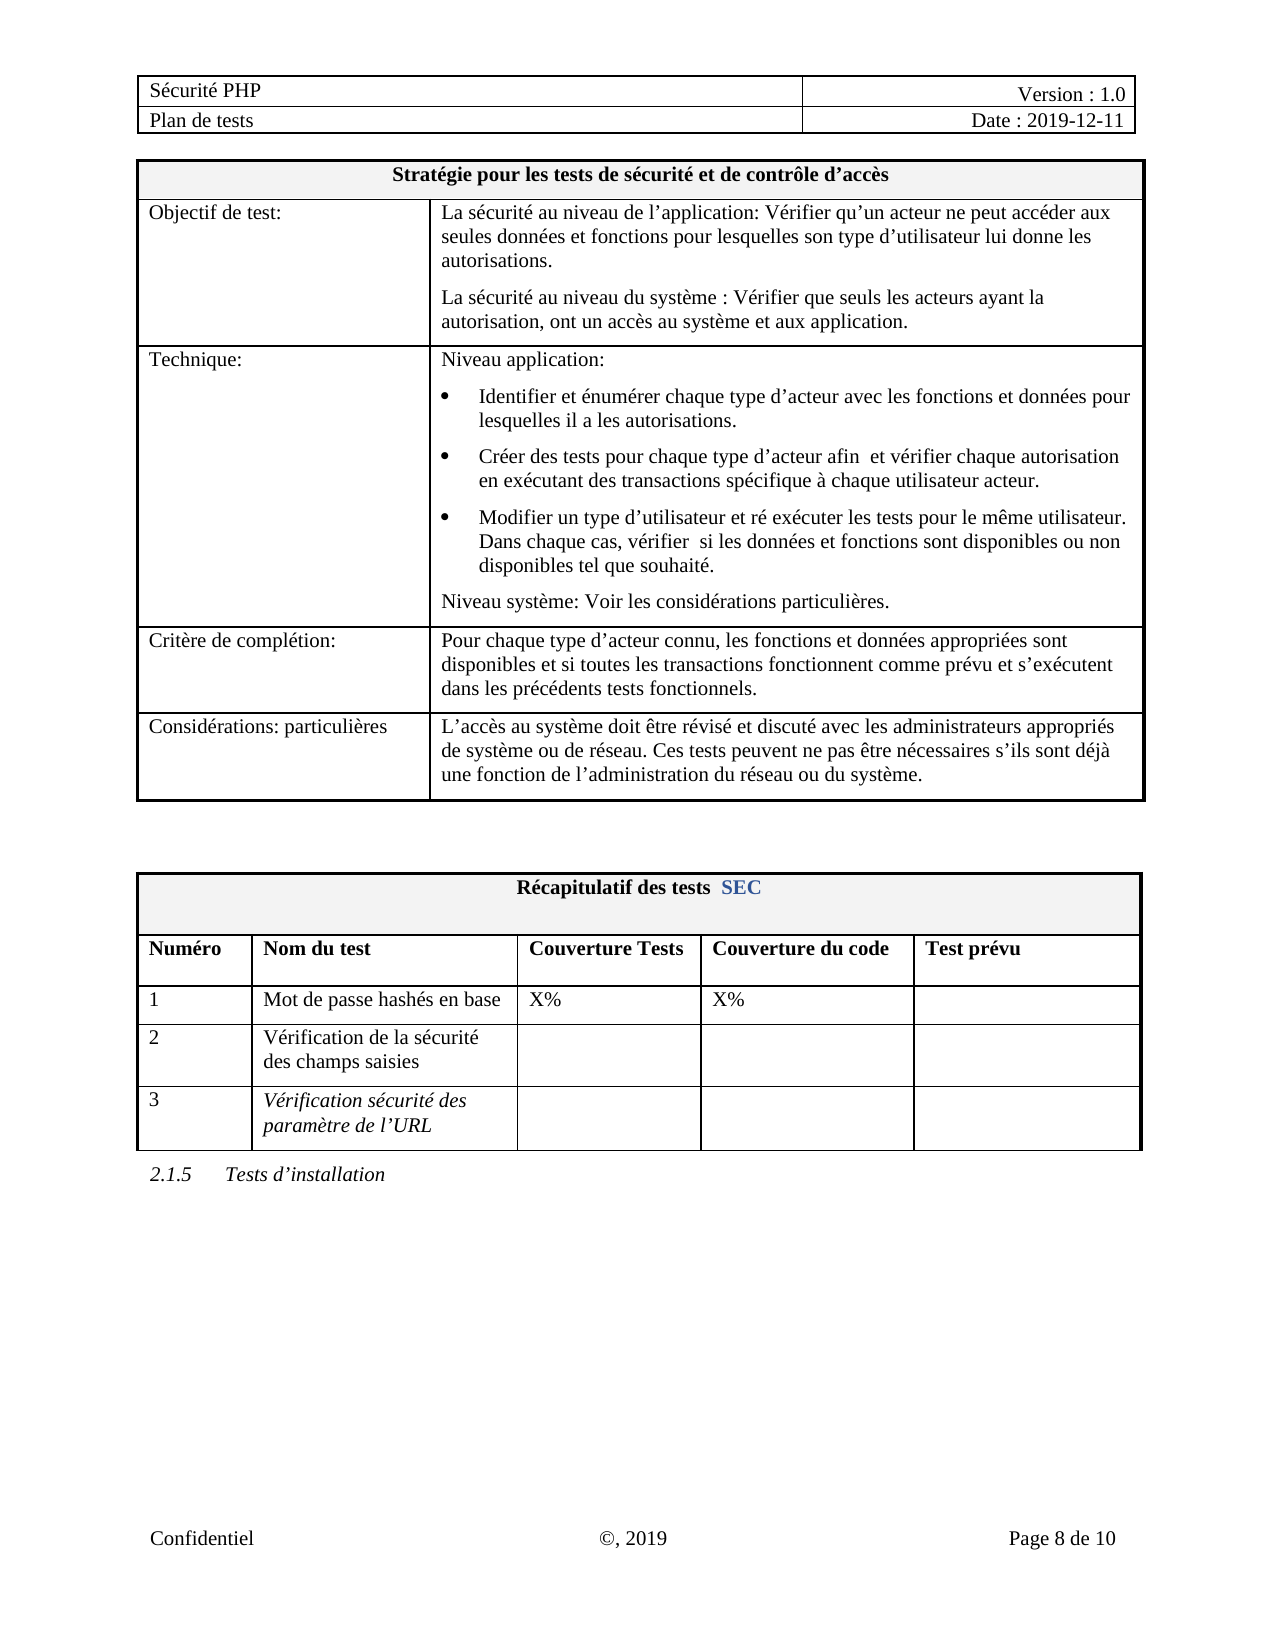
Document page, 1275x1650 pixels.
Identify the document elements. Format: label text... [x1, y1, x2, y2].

table_cell [915, 1025, 1139, 1086]
table_cell Objectif de test: [139, 200, 429, 345]
table_header Stratégie pour les tests de sécurité et de contrôle d’accès [139, 162, 1142, 198]
table_cell [702, 1025, 913, 1086]
table_cell [518, 1025, 700, 1086]
table_cell Mot de passe hashés en base [253, 987, 517, 1023]
table_cell Technique: [139, 347, 429, 626]
table_cell [702, 1087, 913, 1150]
table_cell L’accès au système doit être révisé et discuté avec les administrateurs appropriés de système ou de réseau. Ces tests peuvent ne pas être nécessaires s’ils sont déjà une fonction de l’administration du réseau ou du système. [431, 714, 1142, 798]
table_cell Nom du test [253, 936, 517, 985]
table_header Récapitulatif des tests SEC [139, 875, 1139, 934]
table_cell Pour chaque type d’acteur connu, les fonctions et données appropriées sont disponibles et si toutes les transactions fonctionnent comme prévu et s’exécutent dans les précédents tests fonctionnels. [431, 628, 1142, 712]
table_cell [915, 987, 1139, 1023]
table_cell X% [518, 987, 700, 1023]
table_cell Considérations: particulières [139, 714, 429, 798]
table_cell X% [702, 987, 913, 1023]
table_cell Test prévu [915, 936, 1139, 985]
table_cell [518, 1087, 700, 1150]
table_cell Critère de complétion: [139, 628, 429, 712]
table_cell Numéro [139, 936, 251, 985]
table_cell Vérification sécurité des paramètre de l’URL [253, 1087, 517, 1150]
table_cell Vérification de la sécurité des champs saisies [253, 1025, 517, 1086]
table_cell 1 [139, 987, 251, 1023]
table_cell 3 [139, 1087, 251, 1150]
subtitle Tests d’installation [150, 1162, 1125, 1186]
table_cell La sécurité au niveau de l’application: Vérifier qu’un acteur ne peut accéder aux seules données et fonctions pour lesquelles son type d’utilisateur lui donne les autorisations. La sécurité au niveau du système : Vérifier que seuls les acteurs ayant la autorisation, ont un accès au système et aux application. [431, 200, 1142, 345]
table_cell 2 [139, 1025, 251, 1086]
table_cell [915, 1087, 1139, 1150]
table_cell Niveau application: Identifier et énumérer chaque type d’acteur avec les fonctions et données pour lesquelles il a les autorisations. Créer des tests pour chaque type d’acteur afin et vérifier chaque autorisation en exécutant des transactions spécifique à chaque utilisateur acteur. Modifier un type d’utilisateur et ré exécuter les tests pour le même utilisateur. Dans chaque cas, vérifier si les données et fonctions sont disponibles ou non disponibles tel que souhaité. Niveau système: Voir les considérations particulières. [431, 347, 1142, 626]
table_cell Couverture du code [702, 936, 913, 985]
table_cell Couverture Tests [518, 936, 700, 985]
